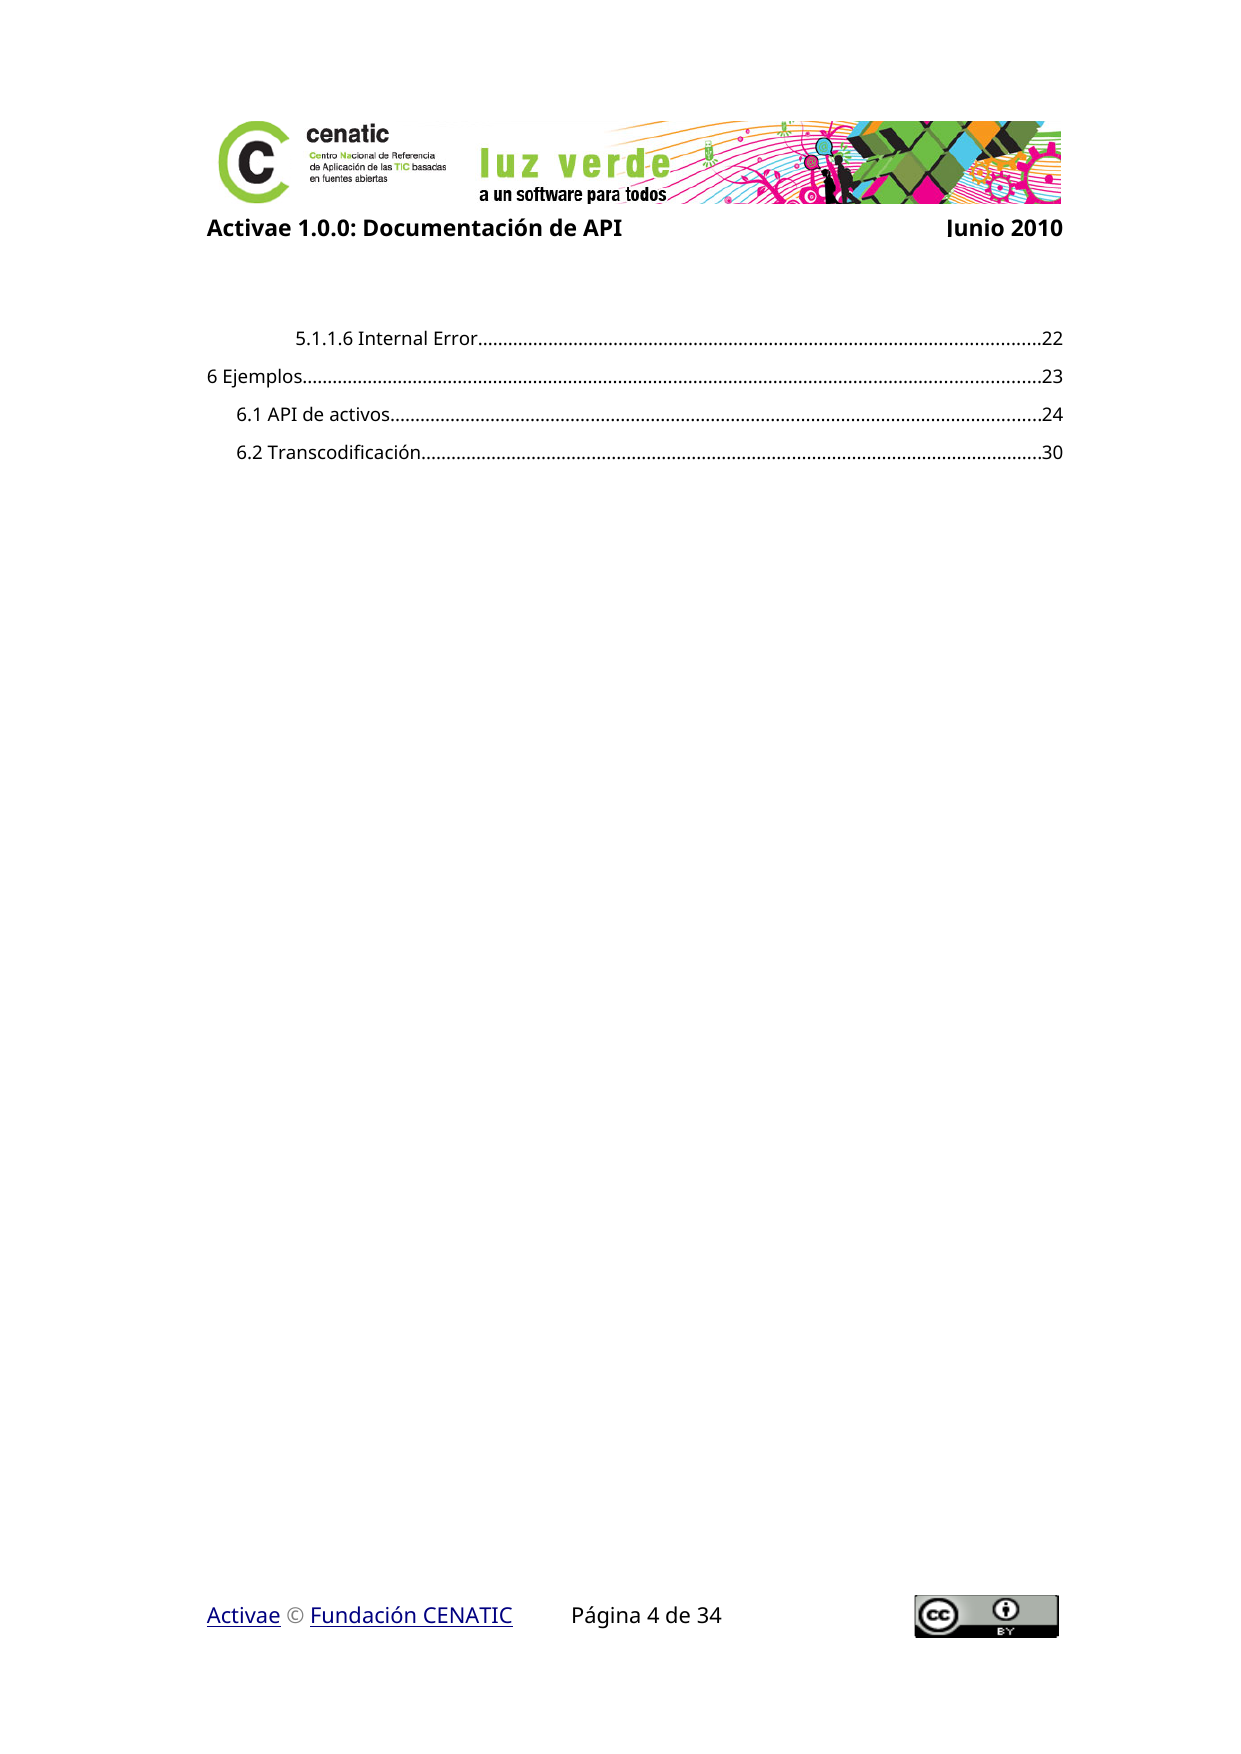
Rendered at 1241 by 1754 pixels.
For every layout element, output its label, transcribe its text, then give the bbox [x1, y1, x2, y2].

picture [211, 121, 1061, 204]
text 6.1 API de activos 24 [236, 401, 1063, 427]
text 5.1.1.6 Internal Error 22 [295, 325, 1063, 350]
picture [914, 1595, 1059, 1638]
text 6 Ejemplos 23 [207, 363, 1063, 388]
text 6.2 Transcodificación 30 [236, 439, 1063, 465]
